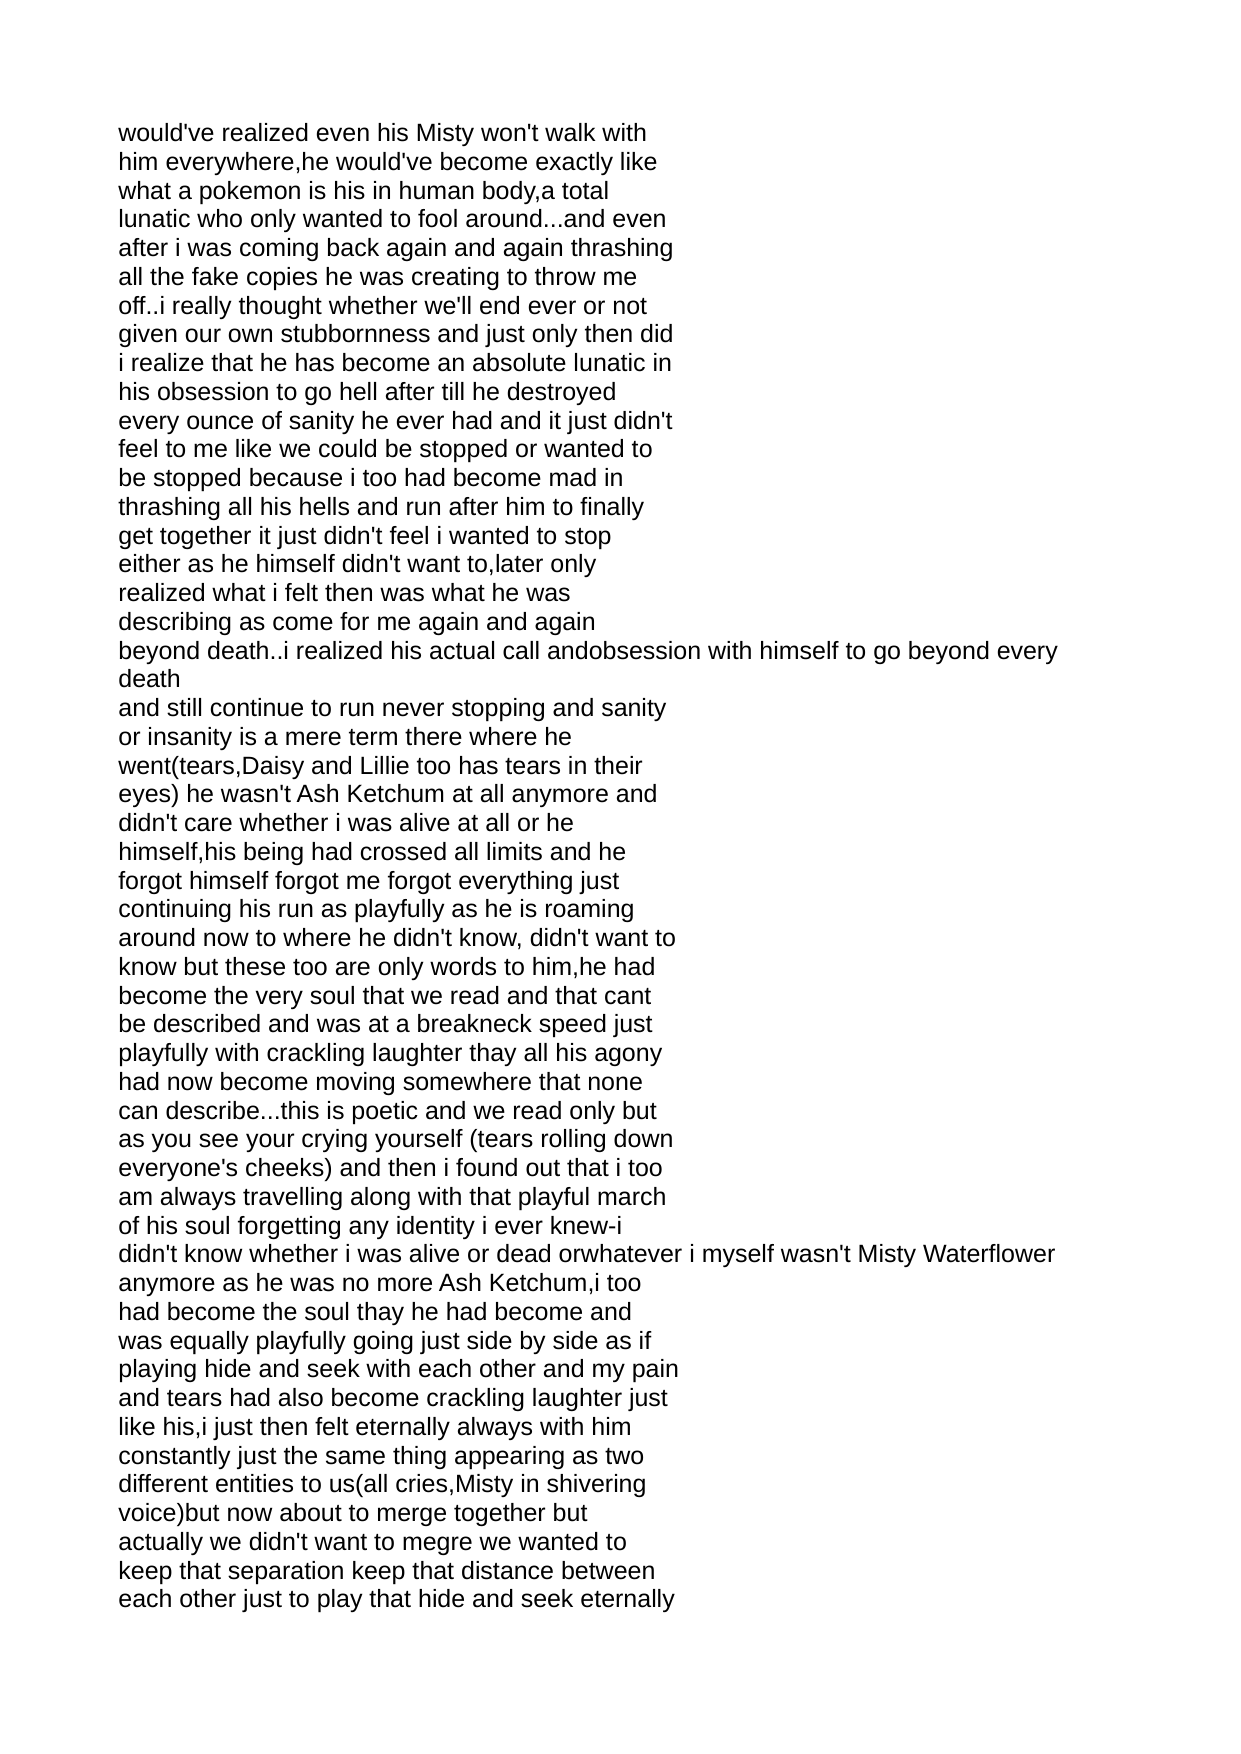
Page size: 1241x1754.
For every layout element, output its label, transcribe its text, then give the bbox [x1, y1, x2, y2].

text different entities to us(all cries,Misty in shivering [118, 1469, 1122, 1498]
text as you see your crying yourself (tears rolling down [118, 1124, 1122, 1153]
text am always travelling along with that playful march [118, 1182, 1122, 1211]
text was equally playfully going just side by side as if [118, 1326, 1122, 1354]
text given our own stubbornness and just only then did [118, 319, 1122, 348]
text off..i really thought whether we'll end ever or not [118, 291, 1122, 319]
text or insanity is a mere term there where he [118, 722, 1122, 751]
text all the fake copies he was creating to throw me [118, 262, 1122, 291]
text eyes) he wasn't Ash Ketchum at all anymore and [118, 779, 1122, 808]
text had become the soul thay he had become and [118, 1297, 1122, 1326]
text keep that separation keep that distance between [118, 1556, 1122, 1584]
text be stopped because i too had become mad in [118, 463, 1122, 492]
text thrashing all his hells and run after him to finally [118, 492, 1122, 521]
text lunatic who only wanted to fool around...and even [118, 204, 1122, 233]
text continuing his run as playfully as he is roaming [118, 894, 1122, 923]
text would've realized even his Misty won't walk with [118, 118, 1122, 147]
text anymore as he was no more Ash Ketchum,i too [118, 1268, 1122, 1297]
text each other just to play that hide and seek eternally [118, 1584, 1122, 1613]
text voice)but now about to merge together but [118, 1498, 1122, 1527]
text beyond death..i realized his actual call andobsession with himself to go beyond every death [118, 636, 1122, 693]
text get together it just didn't feel i wanted to stop [118, 521, 1122, 549]
text every ounce of sanity he ever had and it just didn't [118, 406, 1122, 434]
text and still continue to run never stopping and sanity [118, 693, 1122, 722]
text playing hide and seek with each other and my pain [118, 1354, 1122, 1383]
text be described and was at a breakneck speed just [118, 1009, 1122, 1038]
text feel to me like we could be stopped or wanted to [118, 434, 1122, 463]
text him everywhere,he would've become exactly like [118, 147, 1122, 176]
text of his soul forgetting any identity i ever knew-i [118, 1211, 1122, 1239]
text actually we didn't want to megre we wanted to [118, 1527, 1122, 1556]
text his obsession to go hell after till he destroyed [118, 377, 1122, 406]
text playfully with crackling laughter thay all his agony [118, 1038, 1122, 1067]
text around now to where he didn't know, didn't want to [118, 923, 1122, 952]
text realized what i felt then was what he was [118, 578, 1122, 607]
text know but these too are only words to him,he had [118, 952, 1122, 981]
text become the very soul that we read and that cant [118, 981, 1122, 1009]
text had now become moving somewhere that none [118, 1067, 1122, 1096]
text either as he himself didn't want to,later only [118, 549, 1122, 578]
text himself,his being had crossed all limits and he [118, 837, 1122, 866]
text didn't know whether i was alive or dead orwhatever i myself wasn't Misty Waterflower [118, 1239, 1122, 1268]
text forgot himself forgot me forgot everything just [118, 866, 1122, 894]
text and tears had also become crackling laughter just [118, 1383, 1122, 1412]
text describing as come for me again and again [118, 607, 1122, 636]
text everyone's cheeks) and then i found out that i too [118, 1153, 1122, 1182]
text after i was coming back again and again thrashing [118, 233, 1122, 262]
text constantly just the same thing appearing as two [118, 1441, 1122, 1469]
text what a pokemon is his in human body,a total [118, 176, 1122, 204]
text like his,i just then felt eternally always with him [118, 1412, 1122, 1441]
text i realize that he has become an absolute lunatic in [118, 348, 1122, 377]
text didn't care whether i was alive at all or he [118, 808, 1122, 837]
text went(tears,Daisy and Lillie too has tears in their [118, 751, 1122, 779]
text can describe...this is poetic and we read only but [118, 1096, 1122, 1124]
